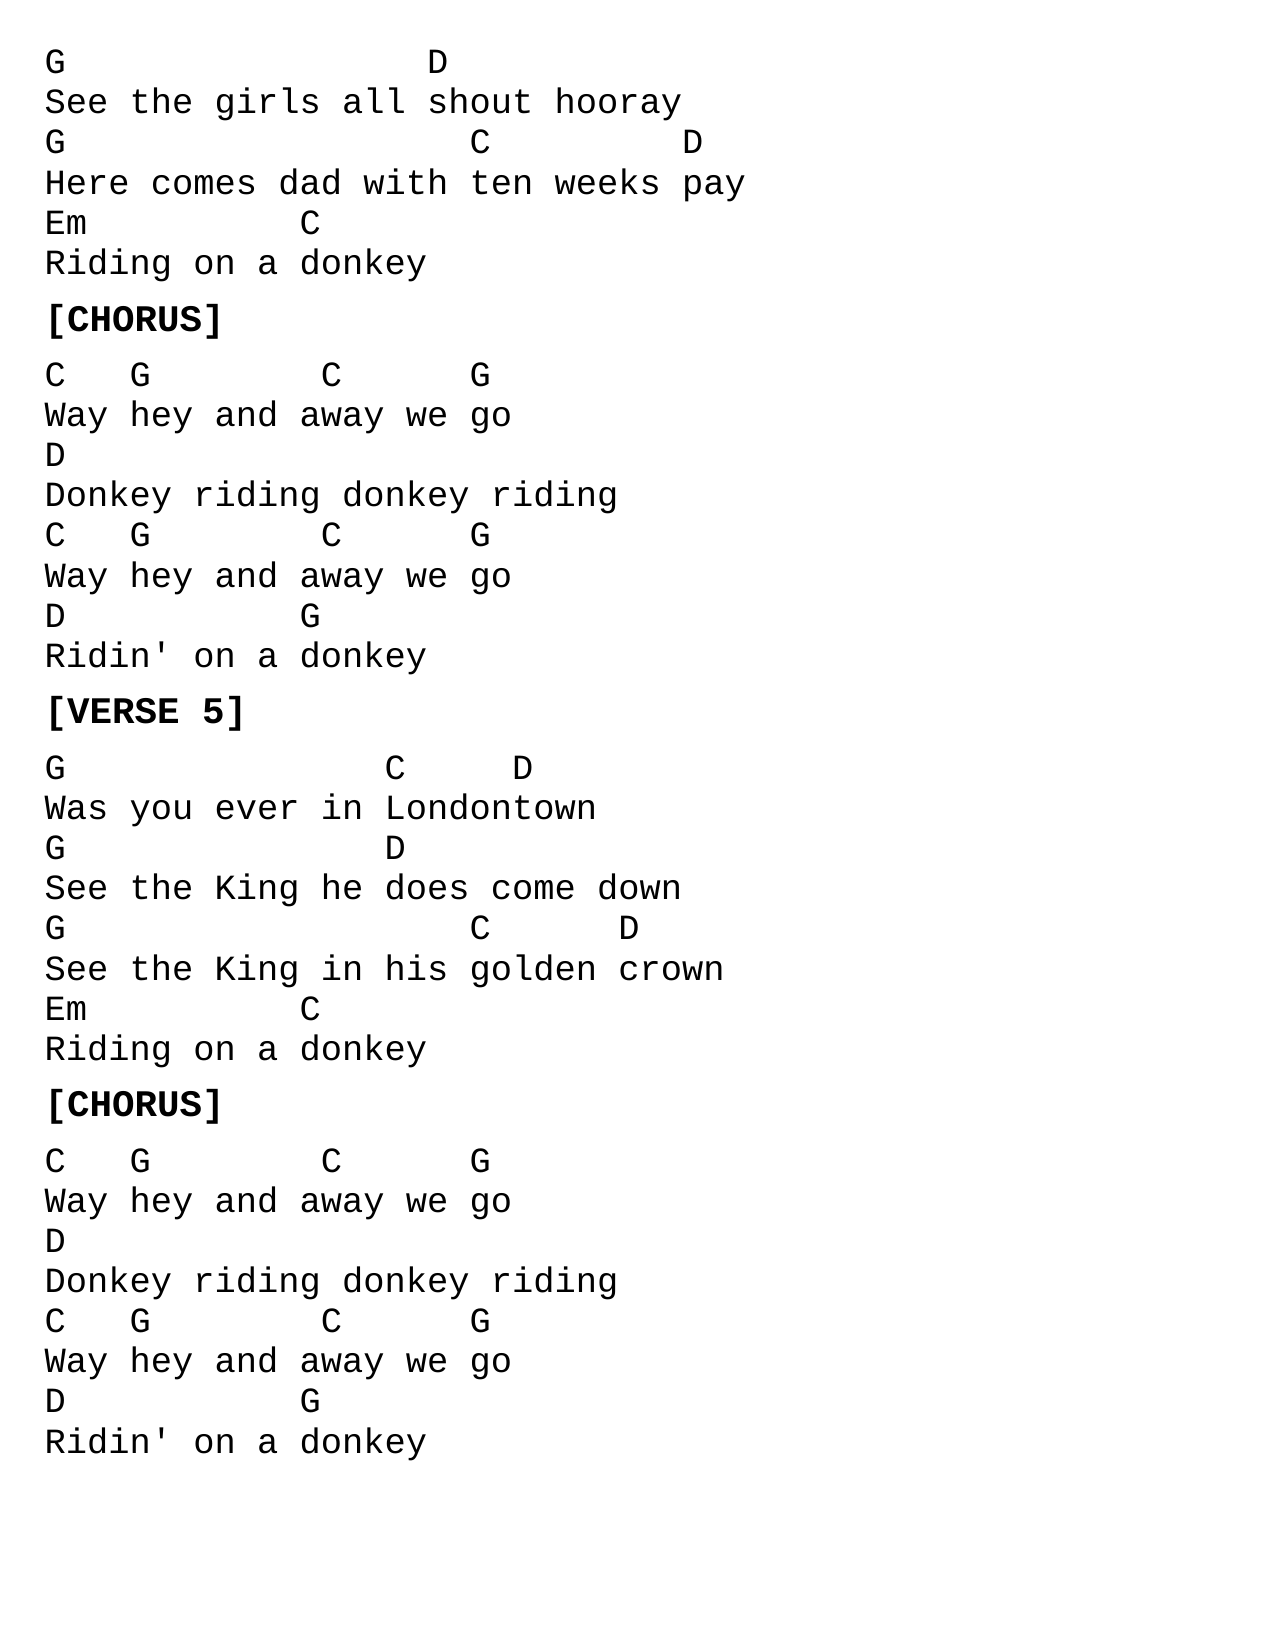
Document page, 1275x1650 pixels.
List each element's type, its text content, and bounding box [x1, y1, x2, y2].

text Way hey and away we go [44, 397, 1231, 437]
text Riding on a donkey [44, 1031, 1231, 1071]
text Way hey and away we go [44, 557, 1231, 598]
text D [44, 437, 1231, 477]
text D [44, 1223, 1231, 1263]
text Here comes dad with ten weeks pay [44, 164, 1231, 205]
text Em C [44, 991, 1231, 1031]
text C G C G [44, 1143, 1231, 1183]
text Ridin' on a donkey [44, 638, 1231, 678]
text Em C [44, 205, 1231, 245]
text G D [44, 44, 1231, 84]
text G C D [44, 750, 1231, 790]
subtitle [CHORUS] [44, 1086, 1231, 1128]
text D G [44, 598, 1231, 638]
text Donkey riding donkey riding [44, 1263, 1231, 1303]
text C G C G [44, 357, 1231, 397]
text C G C G [44, 1303, 1231, 1343]
text G C D [44, 124, 1231, 164]
text Was you ever in Londontown [44, 790, 1231, 830]
text Way hey and away we go [44, 1343, 1231, 1383]
text Ridin' on a donkey [44, 1423, 1231, 1464]
text D G [44, 1383, 1231, 1423]
subtitle [CHORUS] [44, 300, 1231, 342]
text C G C G [44, 517, 1231, 557]
text G D [44, 830, 1231, 870]
text Donkey riding donkey riding [44, 477, 1231, 517]
text See the King he does come down [44, 870, 1231, 910]
subtitle [VERSE 5] [44, 693, 1231, 735]
text See the King in his golden crown [44, 950, 1231, 991]
text See the girls all shout hooray [44, 84, 1231, 124]
text G C D [44, 910, 1231, 950]
text Way hey and away we go [44, 1183, 1231, 1223]
text Riding on a donkey [44, 245, 1231, 285]
